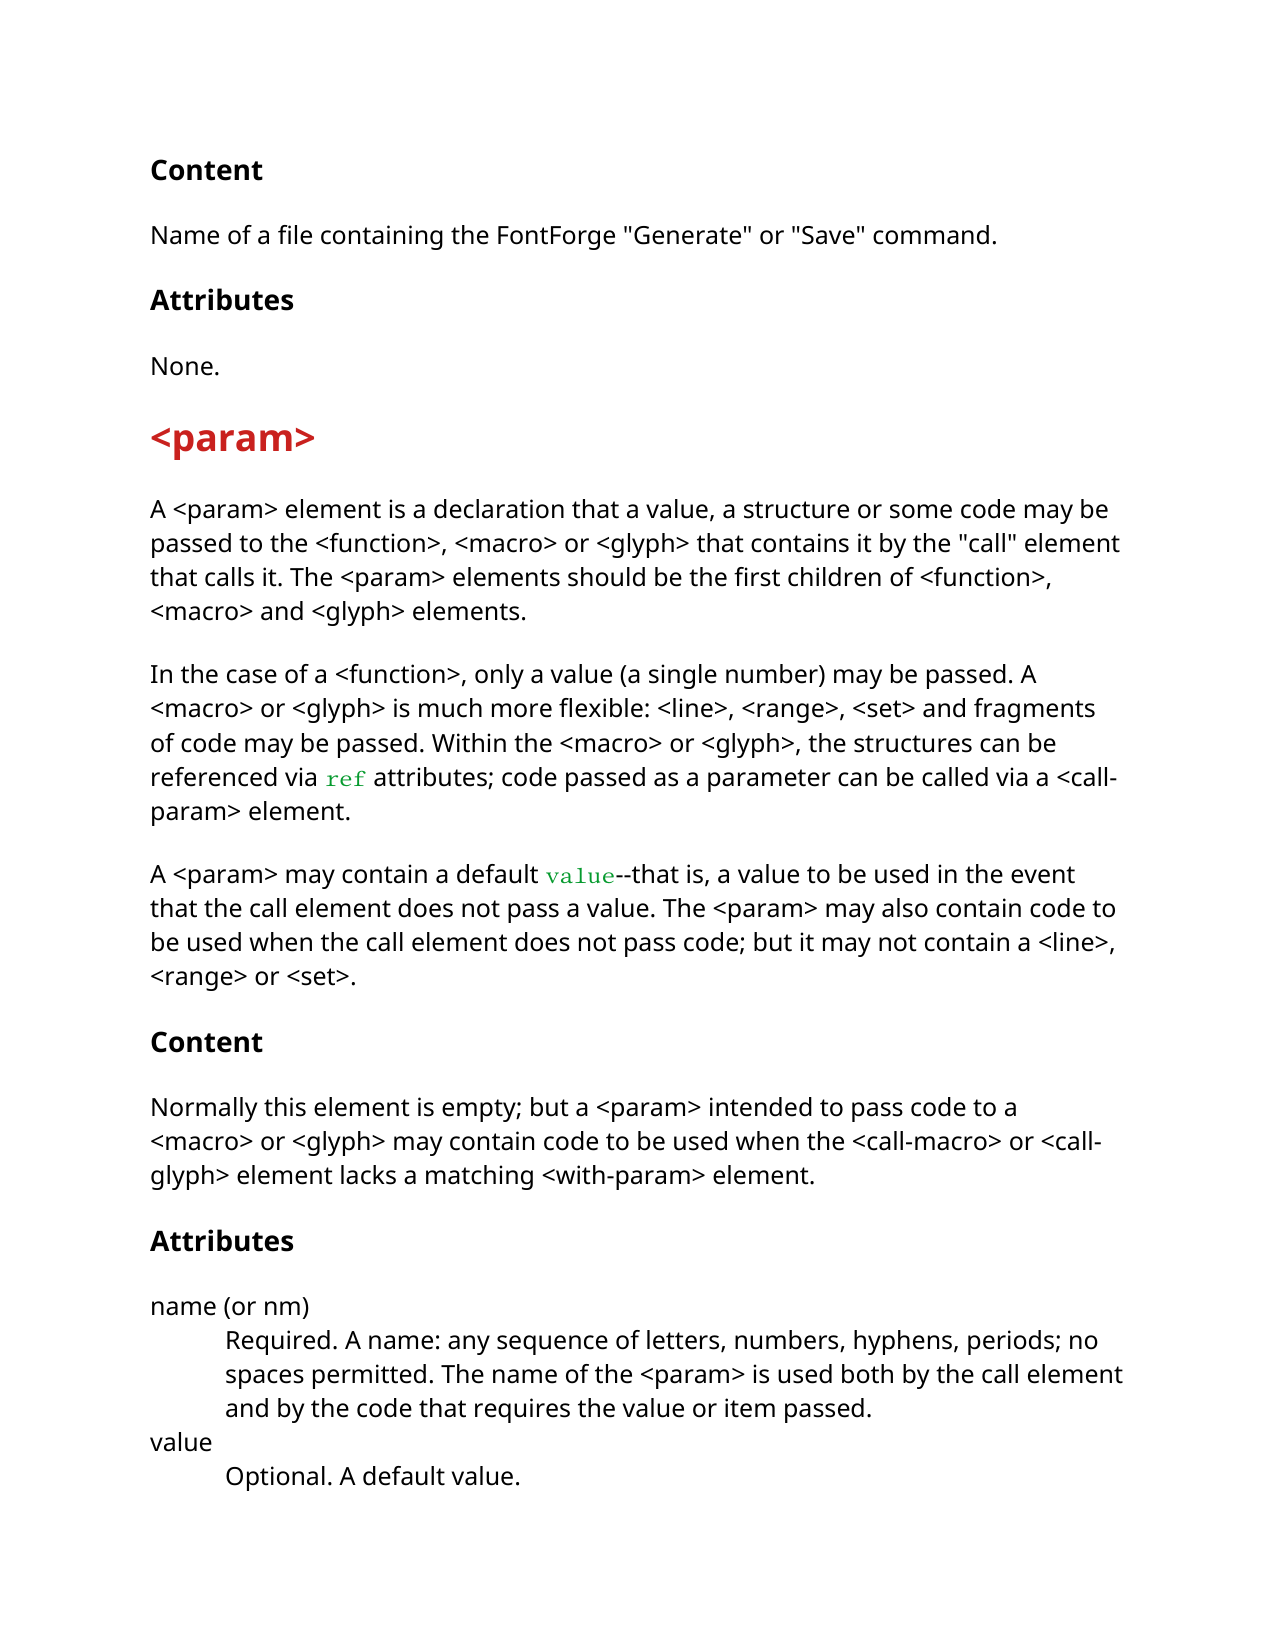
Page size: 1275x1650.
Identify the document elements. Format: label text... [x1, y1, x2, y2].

text None. [150, 348, 1125, 382]
text value [150, 1424, 1125, 1459]
subtitle Attributes [150, 1221, 1125, 1259]
text Normally this element is empty; but a <param> intended to pass code to a <macro> or <glyph> may contain code to be used when the <call-macro> or <call-glyph> element lacks a matching <with-param> element. [150, 1089, 1125, 1192]
text Required. A name: any sequence of letters, numbers, hyphens, periods; no spaces permitted. The name of the <param> is used both by the call element and by the code that requires the value or item passed. [225, 1322, 1125, 1424]
text A <param> may contain a default value--that is, a value to be used in the event that the call element does not pass a value. The <param> may also contain code to be used when the call element does not pass code; but it may not contain a <line>, <range> or <set>. [150, 857, 1125, 993]
subtitle Attributes [150, 281, 1125, 319]
text In the case of a <function>, only a value (a single number) may be passed. A <macro> or <glyph> is much more flexible: <line>, <range>, <set> and fragments of code may be passed. Within the <macro> or <glyph>, the structures can be referenced via ref attributes; code passed as a parameter can be called via a <call-param> element. [150, 657, 1125, 827]
subtitle Content [150, 150, 1125, 188]
text Optional. A default value. [225, 1459, 1125, 1493]
subtitle <param> [150, 411, 1125, 462]
subtitle Content [150, 1022, 1125, 1060]
text Name of a file containing the FontForge "Generate" or "Save" command. [150, 217, 1125, 252]
text A <param> element is a declaration that a value, a structure or some code may be passed to the <function>, <macro> or <glyph> that contains it by the "call" element that calls it. The <param> elements should be the first children of <function>, <macro> and <glyph> elements. [150, 492, 1125, 628]
text name (or nm) [150, 1288, 1125, 1322]
